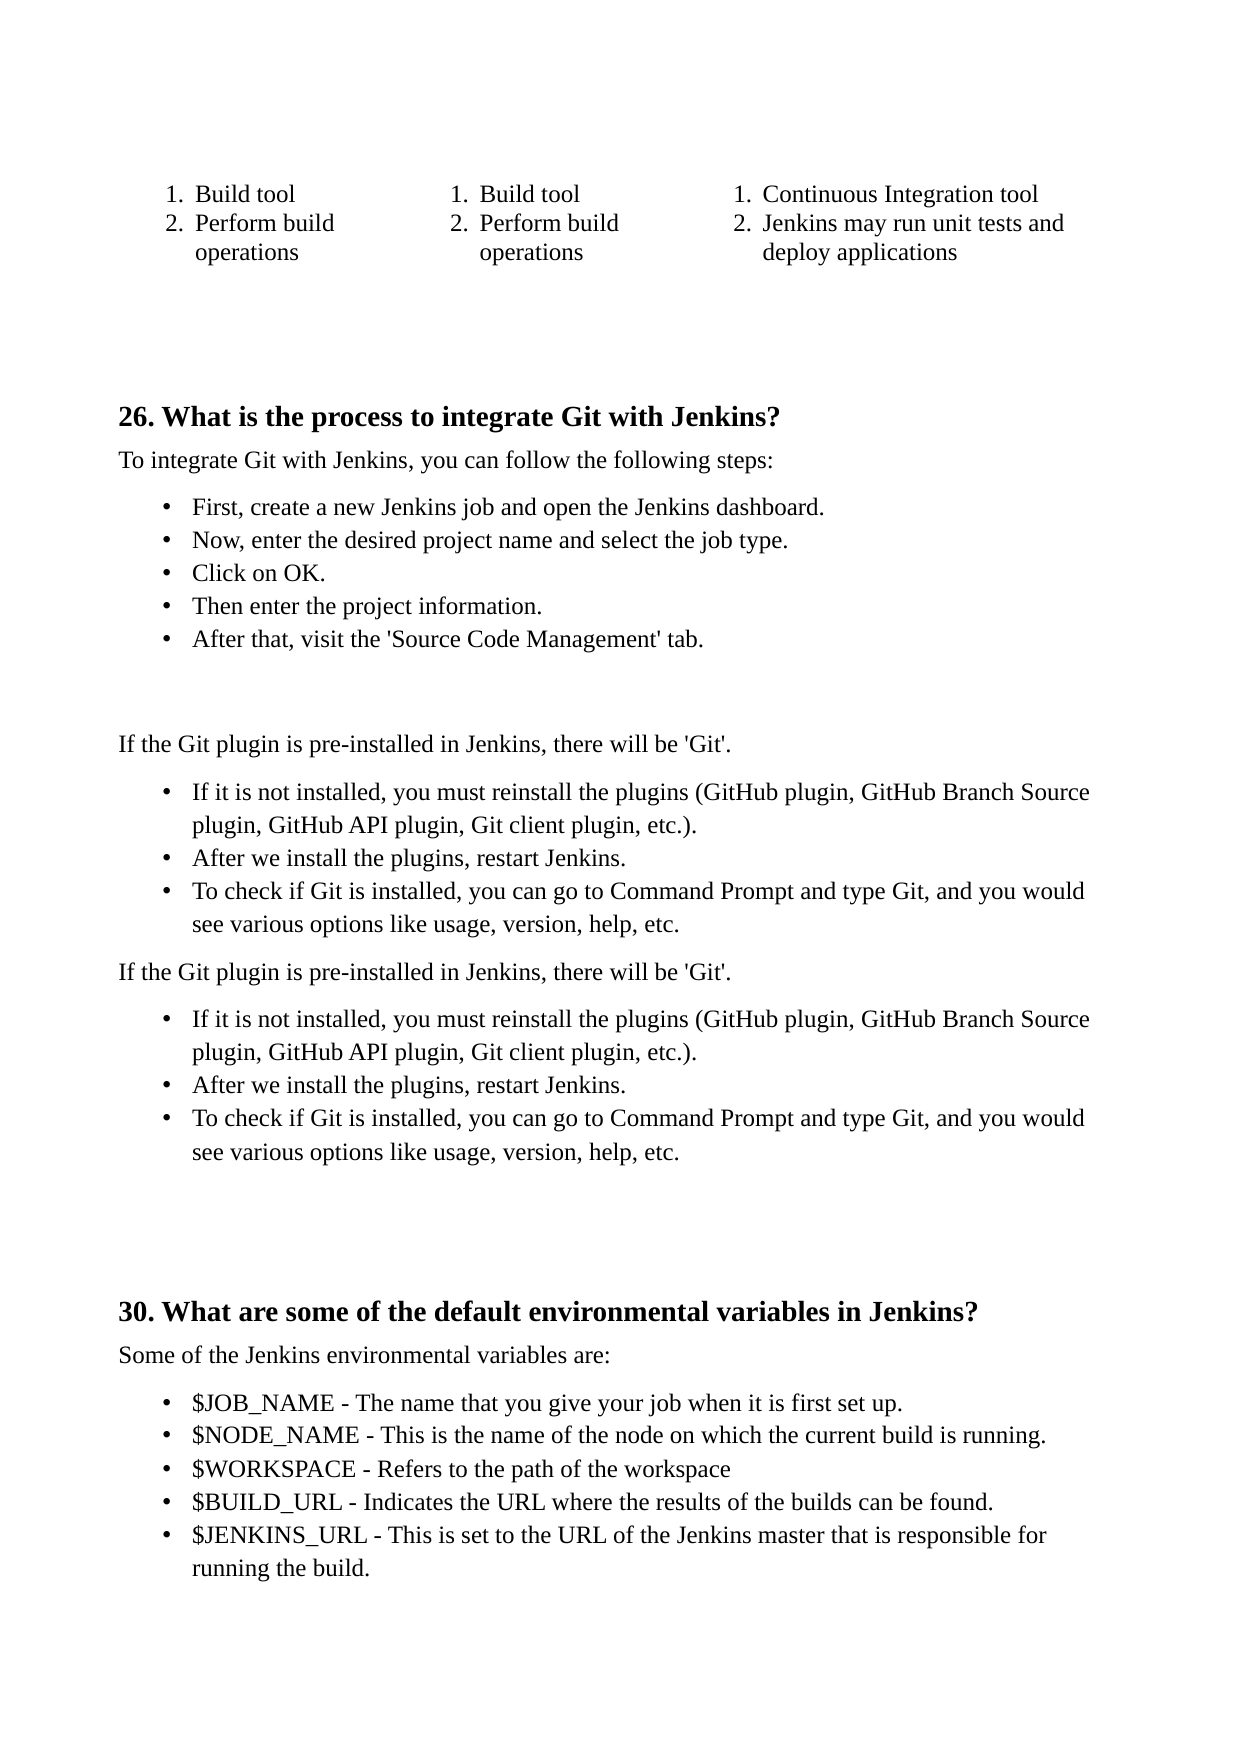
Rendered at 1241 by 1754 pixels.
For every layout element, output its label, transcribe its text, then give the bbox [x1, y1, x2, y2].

list If it is not installed, you must reinstall the plugins (GitHub plugin, GitHub Branch Source plugin, GitHub API plugin, Git client plugin, etc.). [162, 1004, 1122, 1066]
list To check if Git is installed, you can go to Command Prompt and type Git, and you would see various options like usage, version, help, etc. [162, 1103, 1122, 1165]
list After we install the plugins, restart Jenkins. [162, 1071, 1122, 1099]
table_cell Continuous Integration tool Jenkins may run unit tests and deploy applications [686, 118, 1122, 298]
text To integrate Git with Jenkins, you can follow the following steps: [118, 445, 1122, 473]
list $JOB_NAME - The name that you give your job when it is first set up. [162, 1388, 1122, 1416]
subtitle 26. What is the process to integrate Git with Jenkins? [118, 399, 1122, 432]
list To check if Git is installed, you can go to Command Prompt and type Git, and you would see various options like usage, version, help, etc. [162, 876, 1122, 938]
list $JENKINS_URL - This is set to the URL of the Jenkins master that is responsible for running the build. [162, 1520, 1122, 1581]
list $NODE_NAME - This is the name of the node on which the current build is running. [162, 1421, 1122, 1449]
list Click on OK. [162, 558, 1122, 587]
list Then enter the project information. [162, 591, 1122, 620]
text If the Git plugin is pre-installed in Jenkins, there will be 'Git'. [118, 729, 1122, 758]
list $WORKSPACE - Refers to the path of the workspace [162, 1454, 1122, 1482]
text If the Git plugin is pre-installed in Jenkins, there will be 'Git'. [118, 957, 1122, 986]
subtitle 30. What are some of the default environmental variables in Jenkins? [118, 1294, 1122, 1327]
text Some of the Jenkins environmental variables are: [118, 1340, 1122, 1369]
list After that, visit the 'Source Code Management' tab. [162, 624, 1122, 653]
table_cell Build tool Perform build operations [118, 118, 403, 298]
list First, create a new Jenkins job and open the Jenkins dashboard. [162, 492, 1122, 521]
list $BUILD_URL - Indicates the URL where the results of the builds can be found. [162, 1487, 1122, 1515]
list After we install the plugins, restart Jenkins. [162, 843, 1122, 872]
table_cell Build tool Perform build operations [403, 118, 686, 298]
list If it is not installed, you must reinstall the plugins (GitHub plugin, GitHub Branch Source plugin, GitHub API plugin, Git client plugin, etc.). [162, 777, 1122, 839]
list Now, enter the desired project name and select the job type. [162, 525, 1122, 554]
